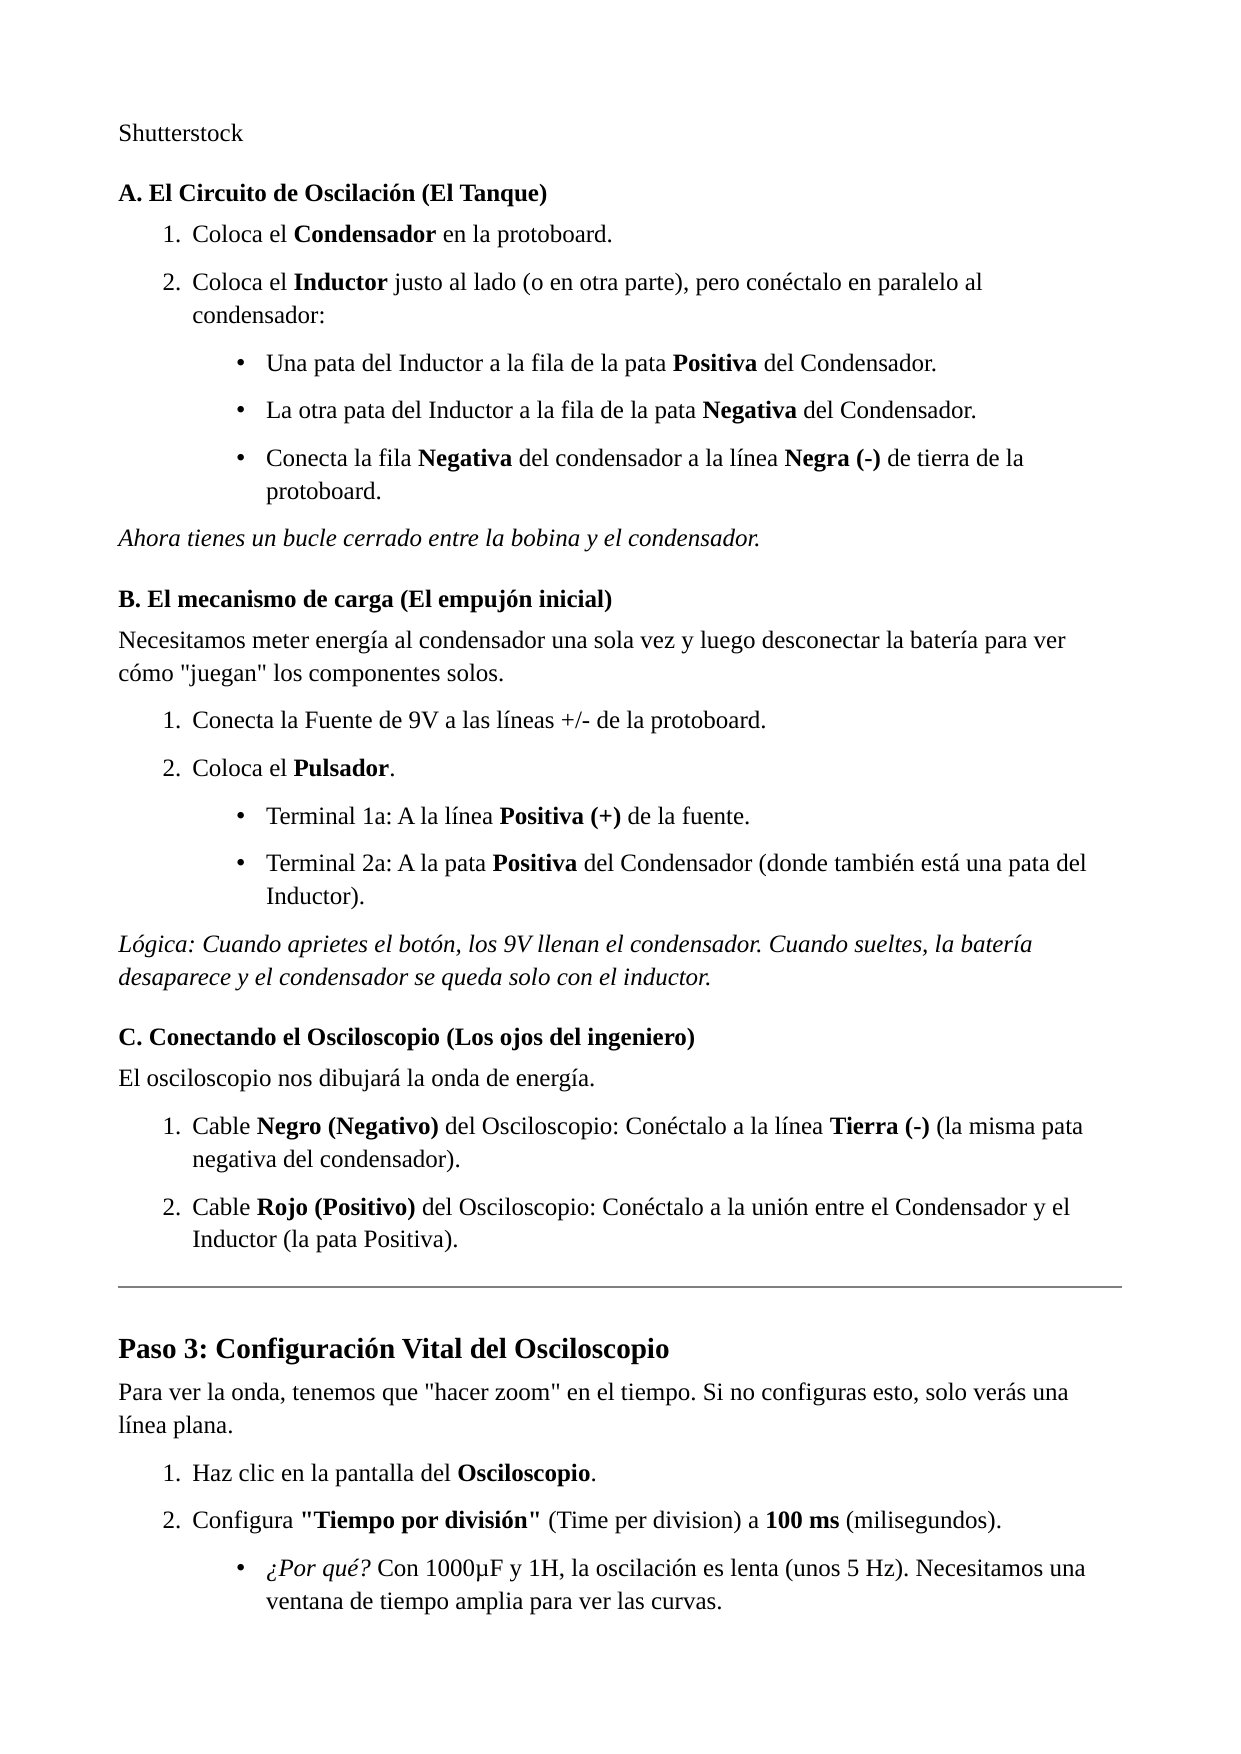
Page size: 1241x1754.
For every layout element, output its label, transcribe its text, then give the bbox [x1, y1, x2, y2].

text Lógica: Cuando aprietes el botón, los 9V llenan el condensador. Cuando sueltes, la batería desaparece y el condensador se queda solo con el inductor. [118, 929, 1122, 991]
text El osciloscopio nos dibujará la onda de energía. [118, 1063, 1122, 1092]
text Shutterstock [118, 118, 1122, 147]
text Para ver la onda, tenemos que "hacer zoom" en el tiempo. Si no configuras esto, solo verás una línea plana. [118, 1377, 1122, 1439]
list Haz clic en la pantalla del Osciloscopio. [162, 1458, 1122, 1486]
list Coloca el Condensador en la protoboard. [162, 219, 1122, 248]
list Coloca el Pulsador. [162, 753, 1122, 782]
subtitle C. Conectando el Osciloscopio (Los ojos del ingeniero) [118, 1022, 1122, 1051]
subtitle A. El Circuito de Oscilación (El Tanque) [118, 178, 1122, 207]
list Cable Rojo (Positivo) del Osciloscopio: Conéctalo a la unión entre el Condensador y el Inductor (la pata Positiva). [162, 1192, 1122, 1253]
list Terminal 2a: A la pata Positiva del Condensador (donde también está una pata del Inductor). [236, 848, 1122, 910]
list Conecta la Fuente de 9V a las líneas +/- de la protoboard. [162, 706, 1122, 734]
text Ahora tienes un bucle cerrado entre la bobina y el condensador. [118, 523, 1122, 552]
list Configura "Tiempo por división" (Time per division) a 100 ms (milisegundos). [162, 1505, 1122, 1534]
list ¿Por qué? Con 1000µF y 1H, la oscilación es lenta (unos 5 Hz). Necesitamos una ventana de tiempo amplia para ver las curvas. [236, 1553, 1122, 1615]
list Cable Negro (Negativo) del Osciloscopio: Conéctalo a la línea Tierra (-) (la misma pata negativa del condensador). [162, 1111, 1122, 1173]
subtitle Paso 3: Configuración Vital del Osciloscopio [118, 1331, 1122, 1364]
list La otra pata del Inductor a la fila de la pata Negativa del Condensador. [236, 395, 1122, 424]
list Coloca el Inductor justo al lado (o en otra parte), pero conéctalo en paralelo al condensador: [162, 267, 1122, 329]
list Una pata del Inductor a la fila de la pata Positiva del Condensador. [236, 348, 1122, 376]
text Necesitamos meter energía al condensador una sola vez y luego desconectar la batería para ver cómo "juegan" los componentes solos. [118, 625, 1122, 687]
list Conecta la fila Negativa del condensador a la línea Negra (-) de tierra de la protoboard. [236, 443, 1122, 505]
subtitle B. El mecanismo de carga (El empujón inicial) [118, 584, 1122, 612]
list Terminal 1a: A la línea Positiva (+) de la fuente. [236, 801, 1122, 829]
